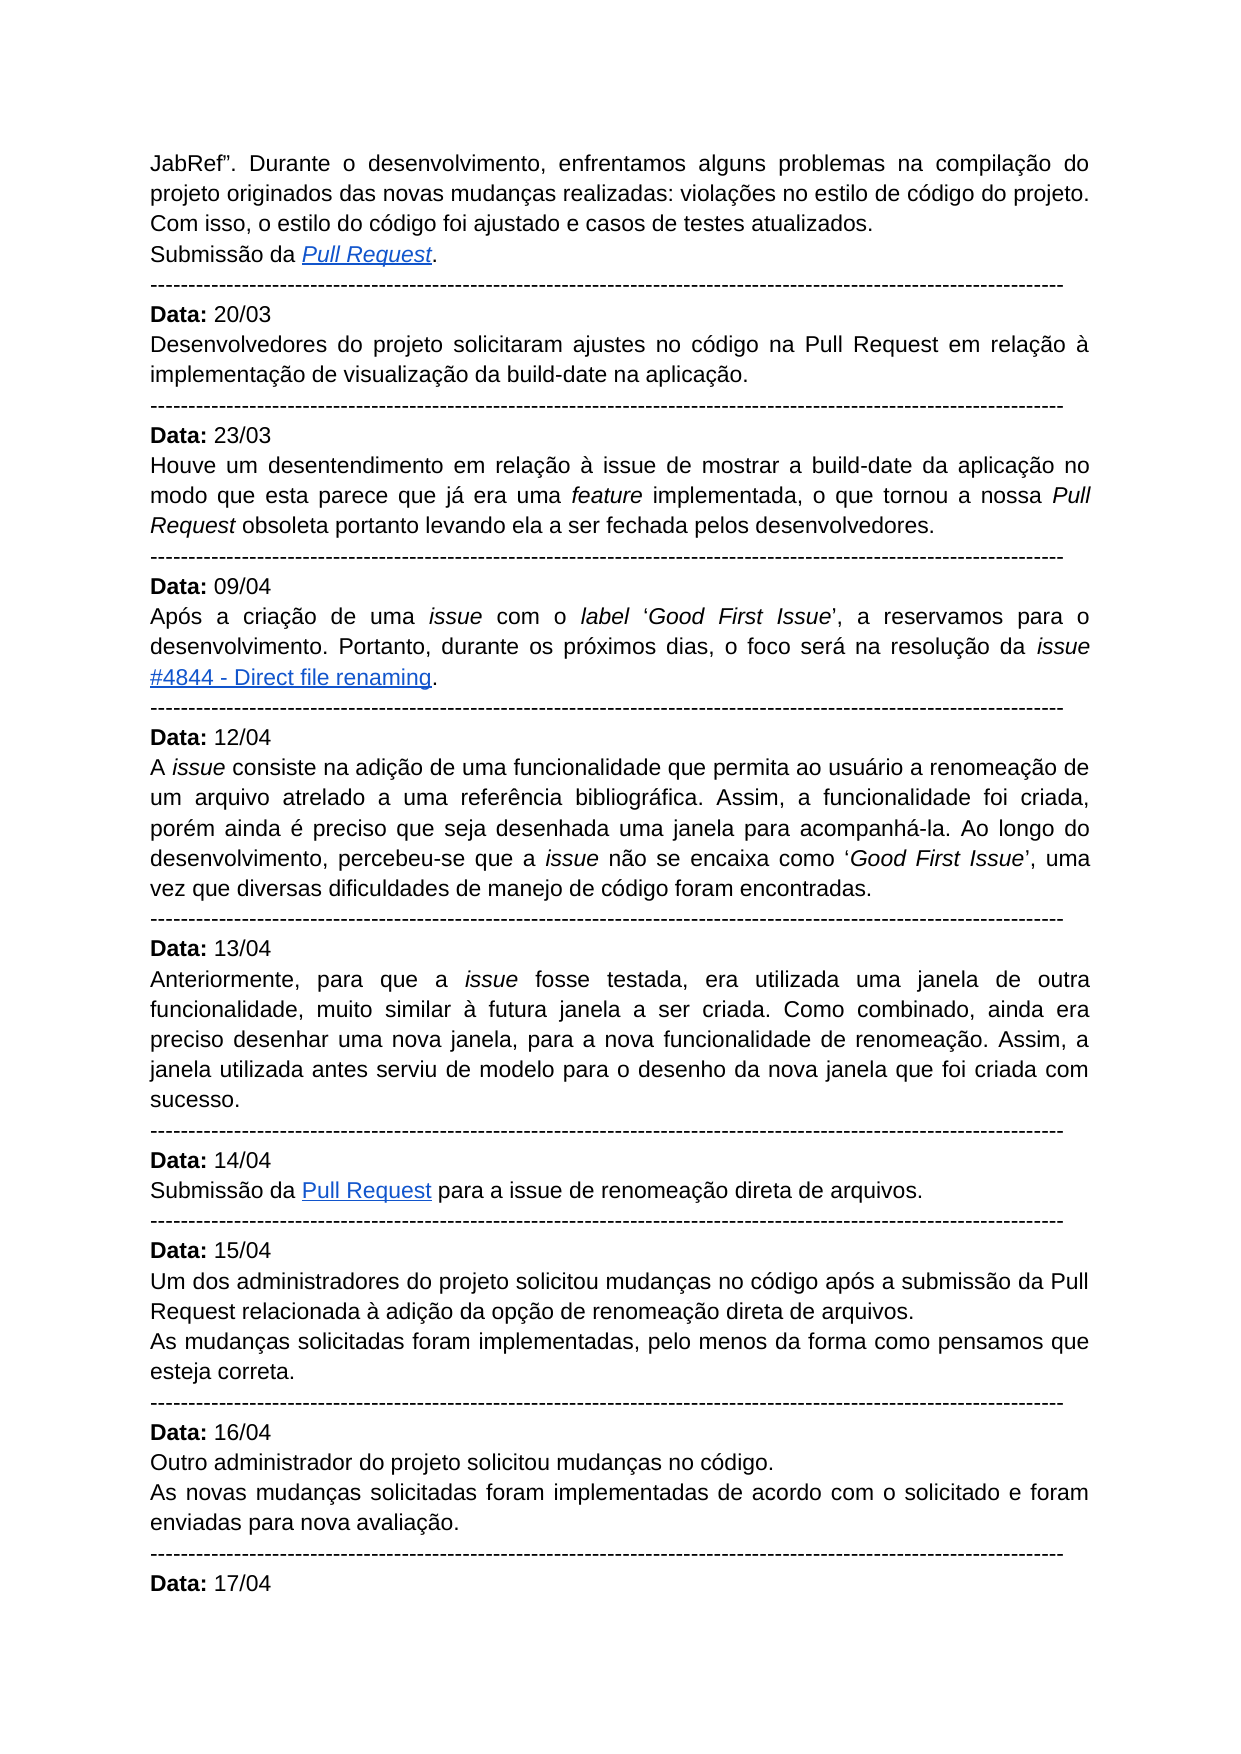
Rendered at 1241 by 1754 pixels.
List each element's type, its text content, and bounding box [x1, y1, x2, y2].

text Data: 14/04 [150, 1147, 1090, 1173]
text JabRef”. Durante o desenvolvimento, enfrentamos alguns problemas na compilação do projeto originados das novas mudanças realizadas: violações no estilo de código do projeto. Com isso, o estilo do código foi ajustado e casos de testes atualizados. [150, 150, 1090, 237]
text ------------------------------------------------------------------------------------------------------------------------ [150, 1117, 1090, 1143]
text Outro administrador do projeto solicitou mudanças no código. [150, 1449, 1090, 1475]
text Data: 16/04 [150, 1419, 1090, 1445]
text ------------------------------------------------------------------------------------------------------------------------ [150, 905, 1090, 932]
text ------------------------------------------------------------------------------------------------------------------------ [150, 1207, 1090, 1234]
text ------------------------------------------------------------------------------------------------------------------------ [150, 543, 1090, 569]
text Data: 13/04 [150, 935, 1090, 962]
text ------------------------------------------------------------------------------------------------------------------------ [150, 271, 1090, 297]
text Submissão da Pull Request. [150, 241, 1090, 267]
text Desenvolvedores do projeto solicitaram ajustes no código na Pull Request em relação à implementação de visualização da build-date na aplicação. [150, 331, 1090, 388]
text Houve um desentendimento em relação à issue de mostrar a build-date da aplicação no modo que esta parece que já era uma feature implementada, o que tornou a nossa Pull Request obsoleta portanto levando ela a ser fechada pelos desenvolvedores. [150, 452, 1090, 539]
text Anteriormente, para que a issue fosse testada, era utilizada uma janela de outra funcionalidade, muito similar à futura janela a ser criada. Como combinado, ainda era preciso desenhar uma nova janela, para a nova funcionalidade de renomeação. Assim, a janela utilizada antes serviu de modelo para o desenho da nova janela que foi criada com sucesso. [150, 966, 1090, 1113]
text Data: 17/04 [150, 1570, 1090, 1596]
text ------------------------------------------------------------------------------------------------------------------------ [150, 694, 1090, 720]
text As novas mudanças solicitadas foram implementadas de acordo com o solicitado e foram enviadas para nova avaliação. [150, 1479, 1090, 1536]
text Após a criação de uma issue com o label ‘Good First Issue’, a reservamos para o desenvolvimento. Portanto, durante os próximos dias, o foco será na resolução da issue #4844 - Direct file renaming. [150, 603, 1090, 690]
text A issue consiste na adição de uma funcionalidade que permita ao usuário a renomeação de um arquivo atrelado a uma referência bibliográfica. Assim, a funcionalidade foi criada, porém ainda é preciso que seja desenhada uma janela para acompanhá-la. Ao longo do desenvolvimento, percebeu-se que a issue não se encaixa como ‘Good First Issue’, uma vez que diversas dificuldades de manejo de código foram encontradas. [150, 754, 1090, 901]
text ------------------------------------------------------------------------------------------------------------------------ [150, 392, 1090, 418]
text As mudanças solicitadas foram implementadas, pelo menos da forma como pensamos que esteja correta. [150, 1328, 1090, 1385]
text Data: 09/04 [150, 573, 1090, 599]
text Data: 20/03 [150, 301, 1090, 327]
text ------------------------------------------------------------------------------------------------------------------------ [150, 1539, 1090, 1566]
text Um dos administradores do projeto solicitou mudanças no código após a submissão da Pull Request relacionada à adição da opção de renomeação direta de arquivos. [150, 1268, 1090, 1324]
text Data: 23/03 [150, 422, 1090, 448]
text Submissão da Pull Request para a issue de renomeação direta de arquivos. [150, 1177, 1090, 1203]
text Data: 12/04 [150, 724, 1090, 750]
text ------------------------------------------------------------------------------------------------------------------------ [150, 1388, 1090, 1415]
text Data: 15/04 [150, 1237, 1090, 1264]
